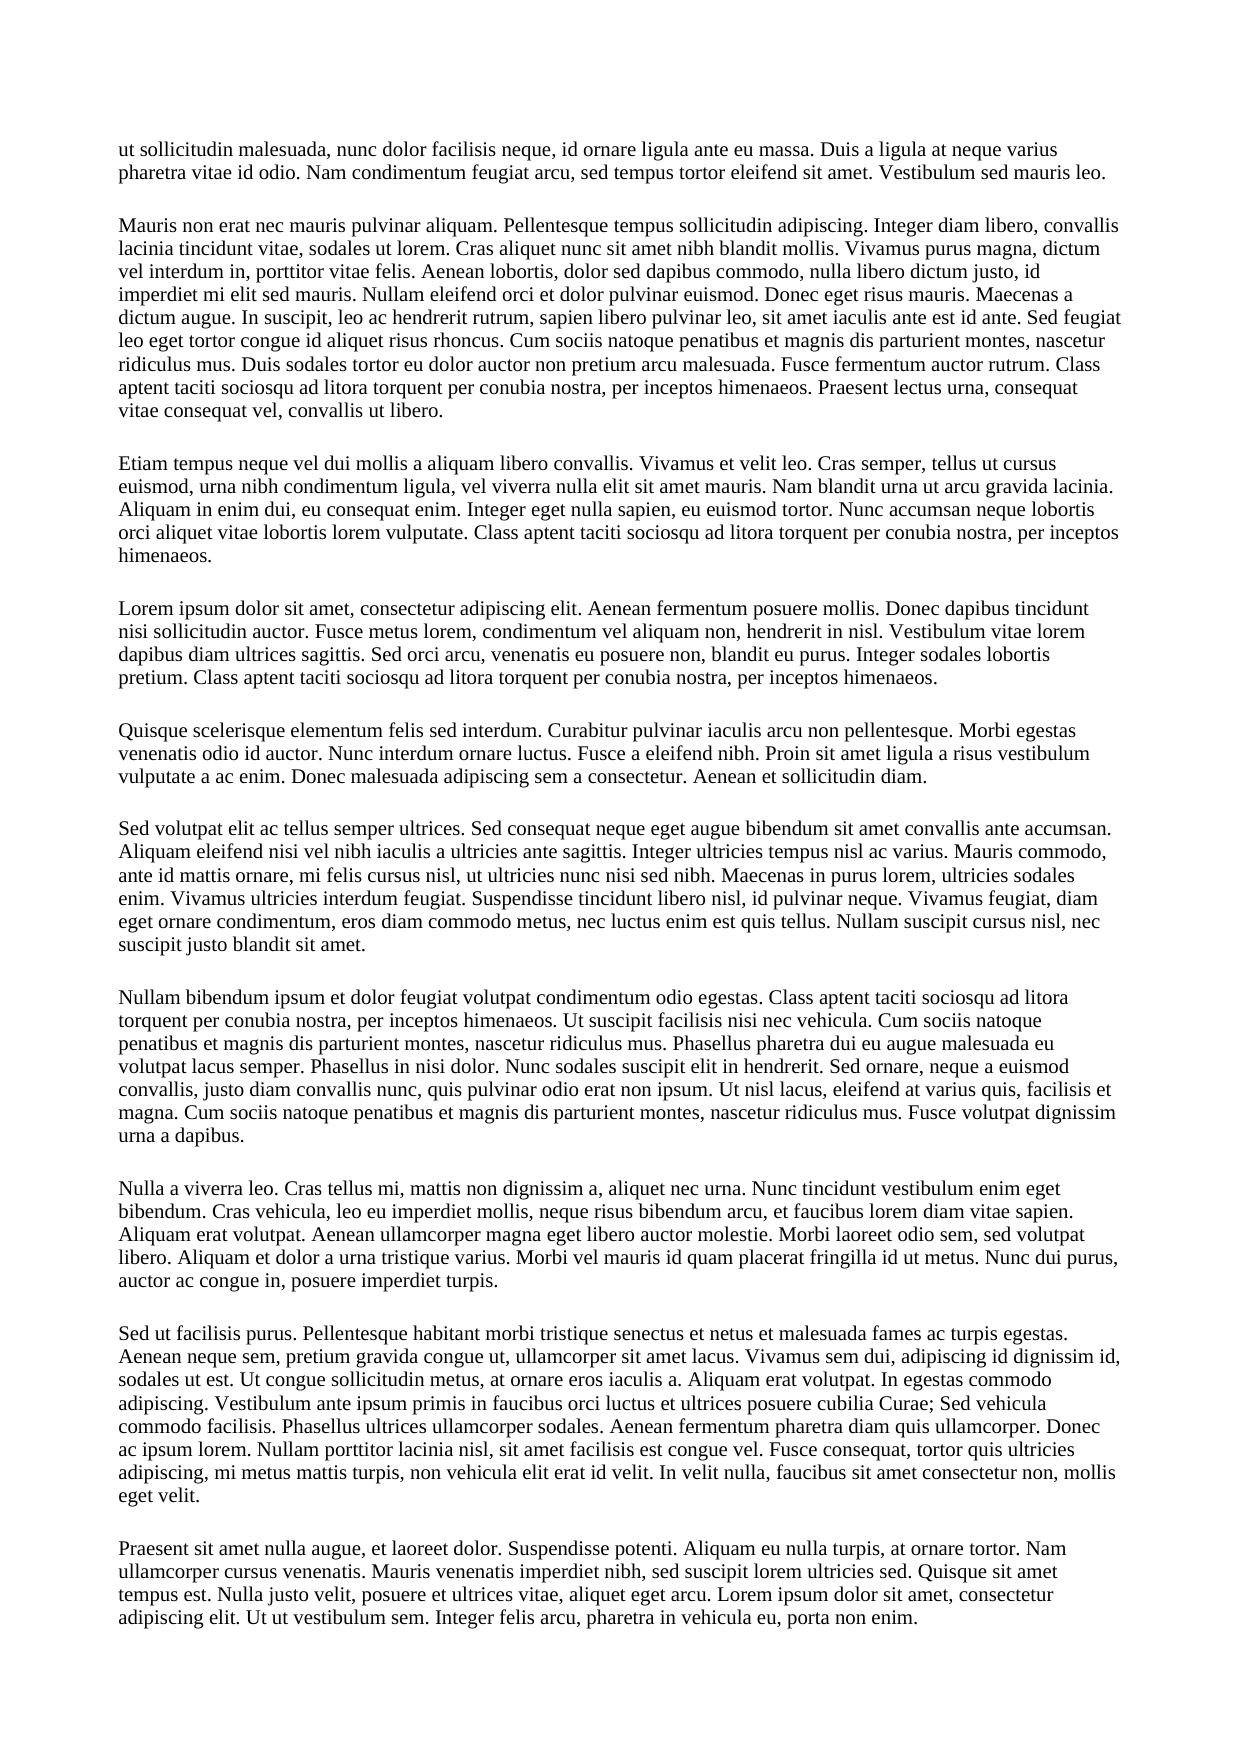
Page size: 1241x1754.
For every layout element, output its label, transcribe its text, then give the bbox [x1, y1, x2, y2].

text Sed volutpat elit ac tellus semper ultrices. Sed consequat neque eget augue bibendum sit amet convallis ante accumsan. Aliquam eleifend nisi vel nibh iaculis a ultricies ante sagittis. Integer ultricies tempus nisl ac varius. Mauris commodo, ante id mattis ornare, mi felis cursus nisl, ut ultricies nunc nisi sed nibh. Maecenas in purus lorem, ultricies sodales enim. Vivamus ultricies interdum feugiat. Suspendisse tincidunt libero nisl, id pulvinar neque. Vivamus feugiat, diam eget ornare condimentum, eros diam commodo metus, nec luctus enim est quis tellus. Nullam suscipit cursus nisl, nec suscipit justo blandit sit amet. [118, 817, 1122, 956]
text Mauris non erat nec mauris pulvinar aliquam. Pellentesque tempus sollicitudin adipiscing. Integer diam libero, convallis lacinia tincidunt vitae, sodales ut lorem. Cras aliquet nunc sit amet nibh blandit mollis. Vivamus purus magna, dictum vel interdum in, porttitor vitae felis. Aenean lobortis, dolor sed dapibus commodo, nulla libero dictum justo, id imperdiet mi elit sed mauris. Nullam eleifend orci et dolor pulvinar euismod. Donec eget risus mauris. Maecenas a dictum augue. In suscipit, leo ac hendrerit rutrum, sapien libero pulvinar leo, sit amet iaculis ante est id ante. Sed feugiat leo eget tortor congue id aliquet risus rhoncus. Cum sociis natoque penatibus et magnis dis parturient montes, nascetur ridiculus mus. Duis sodales tortor eu dolor auctor non pretium arcu malesuada. Fusce fermentum auctor rutrum. Class aptent taciti sociosqu ad litora torquent per conubia nostra, per inceptos himenaeos. Praesent lectus urna, consequat vitae consequat vel, convallis ut libero. [118, 214, 1122, 422]
text Lorem ipsum dolor sit amet, consectetur adipiscing elit. Aenean fermentum posuere mollis. Donec dapibus tincidunt nisi sollicitudin auctor. Fusce metus lorem, condimentum vel aliquam non, hendrerit in nisl. Vestibulum vitae lorem dapibus diam ultrices sagittis. Sed orci arcu, venenatis eu posuere non, blandit eu purus. Integer sodales lobortis pretium. Class aptent taciti sociosqu ad litora torquent per conubia nostra, per inceptos himenaeos. [118, 596, 1122, 689]
text Etiam tempus neque vel dui mollis a aliquam libero convallis. Vivamus et velit leo. Cras semper, tellus ut cursus euismod, urna nibh condimentum ligula, vel viverra nulla elit sit amet mauris. Nam blandit urna ut arcu gravida lacinia. Aliquam in enim dui, eu consequat enim. Integer eget nulla sapien, eu euismod tortor. Nunc accumsan neque lobortis orci aliquet vitae lobortis lorem vulputate. Class aptent taciti sociosqu ad litora torquent per conubia nostra, per inceptos himenaeos. [118, 451, 1122, 567]
text Nulla a viverra leo. Cras tellus mi, mattis non dignissim a, aliquet nec urna. Nunc tincidunt vestibulum enim eget bibendum. Cras vehicula, leo eu imperdiet mollis, neque risus bibendum arcu, et faucibus lorem diam vitae sapien. Aliquam erat volutpat. Aenean ullamcorper magna eget libero auctor molestie. Morbi laoreet odio sem, sed volutpat libero. Aliquam et dolor a urna tristique varius. Morbi vel mauris id quam placerat fringilla id ut metus. Nunc dui purus, auctor ac congue in, posuere imperdiet turpis. [118, 1177, 1122, 1292]
text Sed ut facilisis purus. Pellentesque habitant morbi tristique senectus et netus et malesuada fames ac turpis egestas. Aenean neque sem, pretium gravida congue ut, ullamcorper sit amet lacus. Vivamus sem dui, adipiscing id dignissim id, sodales ut est. Ut congue sollicitudin metus, at ornare eros iaculis a. Aliquam erat volutpat. In egestas commodo adipiscing. Vestibulum ante ipsum primis in faucibus orci luctus et ultrices posuere cubilia Curae; Sed vehicula commodo facilisis. Phasellus ultrices ullamcorper sodales. Aenean fermentum pharetra diam quis ullamcorper. Donec ac ipsum lorem. Nullam porttitor lacinia nisl, sit amet facilisis est congue vel. Fusce consequat, tortor quis ultricies adipiscing, mi metus mattis turpis, non vehicula elit erat id velit. In velit nulla, faucibus sit amet consectetur non, mollis eget velit. [118, 1322, 1122, 1507]
text Quisque scelerisque elementum felis sed interdum. Curabitur pulvinar iaculis arcu non pellentesque. Morbi egestas venenatis odio id auctor. Nunc interdum ornare luctus. Fusce a eleifend nibh. Proin sit amet ligula a risus vestibulum vulputate a ac enim. Donec malesuada adipiscing sem a consectetur. Aenean et sollicitudin diam. [118, 718, 1122, 788]
text Praesent sit amet nulla augue, et laoreet dolor. Suspendisse potenti. Aliquam eu nulla turpis, at ornare tortor. Nam ullamcorper cursus venenatis. Mauris venenatis imperdiet nibh, sed suscipit lorem ultricies sed. Quisque sit amet tempus est. Nulla justo velit, posuere et ultrices vitae, aliquet eget arcu. Lorem ipsum dolor sit amet, consectetur adipiscing elit. Ut ut vestibulum sem. Integer felis arcu, pharetra in vehicula eu, porta non enim. [118, 1536, 1122, 1629]
text ut sollicitudin malesuada, nunc dolor facilisis neque, id ornare ligula ante eu massa. Duis a ligula at neque varius pharetra vitae id odio. Nam condimentum feugiat arcu, sed tempus tortor eleifend sit amet. Vestibulum sed mauris leo. [118, 138, 1122, 184]
text Nullam bibendum ipsum et dolor feugiat volutpat condimentum odio egestas. Class aptent taciti sociosqu ad litora torquent per conubia nostra, per inceptos himenaeos. Ut suscipit facilisis nisi nec vehicula. Cum sociis natoque penatibus et magnis dis parturient montes, nascetur ridiculus mus. Phasellus pharetra dui eu augue malesuada eu volutpat lacus semper. Phasellus in nisi dolor. Nunc sodales suscipit elit in hendrerit. Sed ornare, neque a euismod convallis, justo diam convallis nunc, quis pulvinar odio erat non ipsum. Ut nisl lacus, eleifend at varius quis, facilisis et magna. Cum sociis natoque penatibus et magnis dis parturient montes, nascetur ridiculus mus. Fusce volutpat dignissim urna a dapibus. [118, 986, 1122, 1147]
